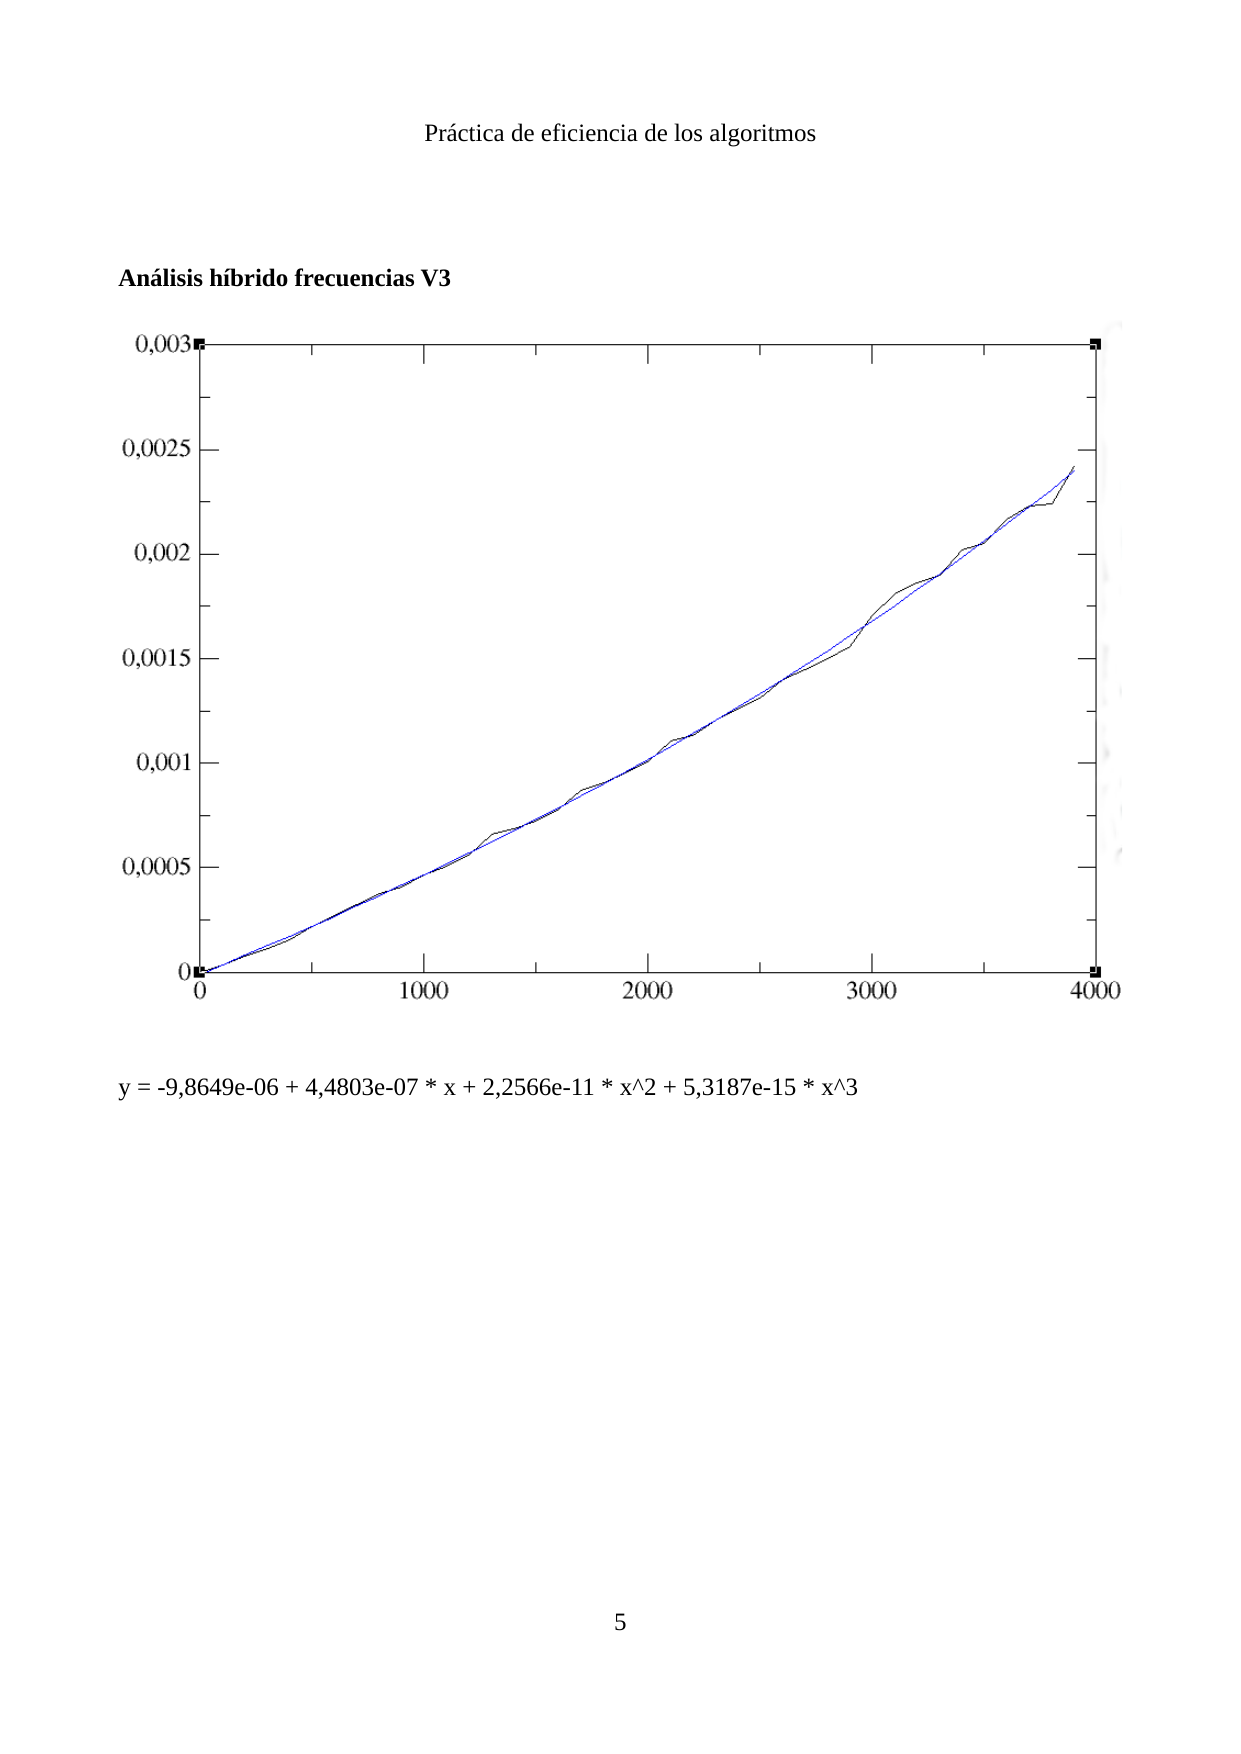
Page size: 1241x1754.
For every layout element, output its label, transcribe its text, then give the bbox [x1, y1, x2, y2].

picture [118, 320, 1123, 1015]
text y = -9,8649e-06 + 4,4803e-07 * x + 2,2566e-11 * x^2 + 5,3187e-15 * x^3 [118, 1072, 1122, 1101]
text Análisis híbrido frecuencias V3 [118, 263, 1122, 291]
